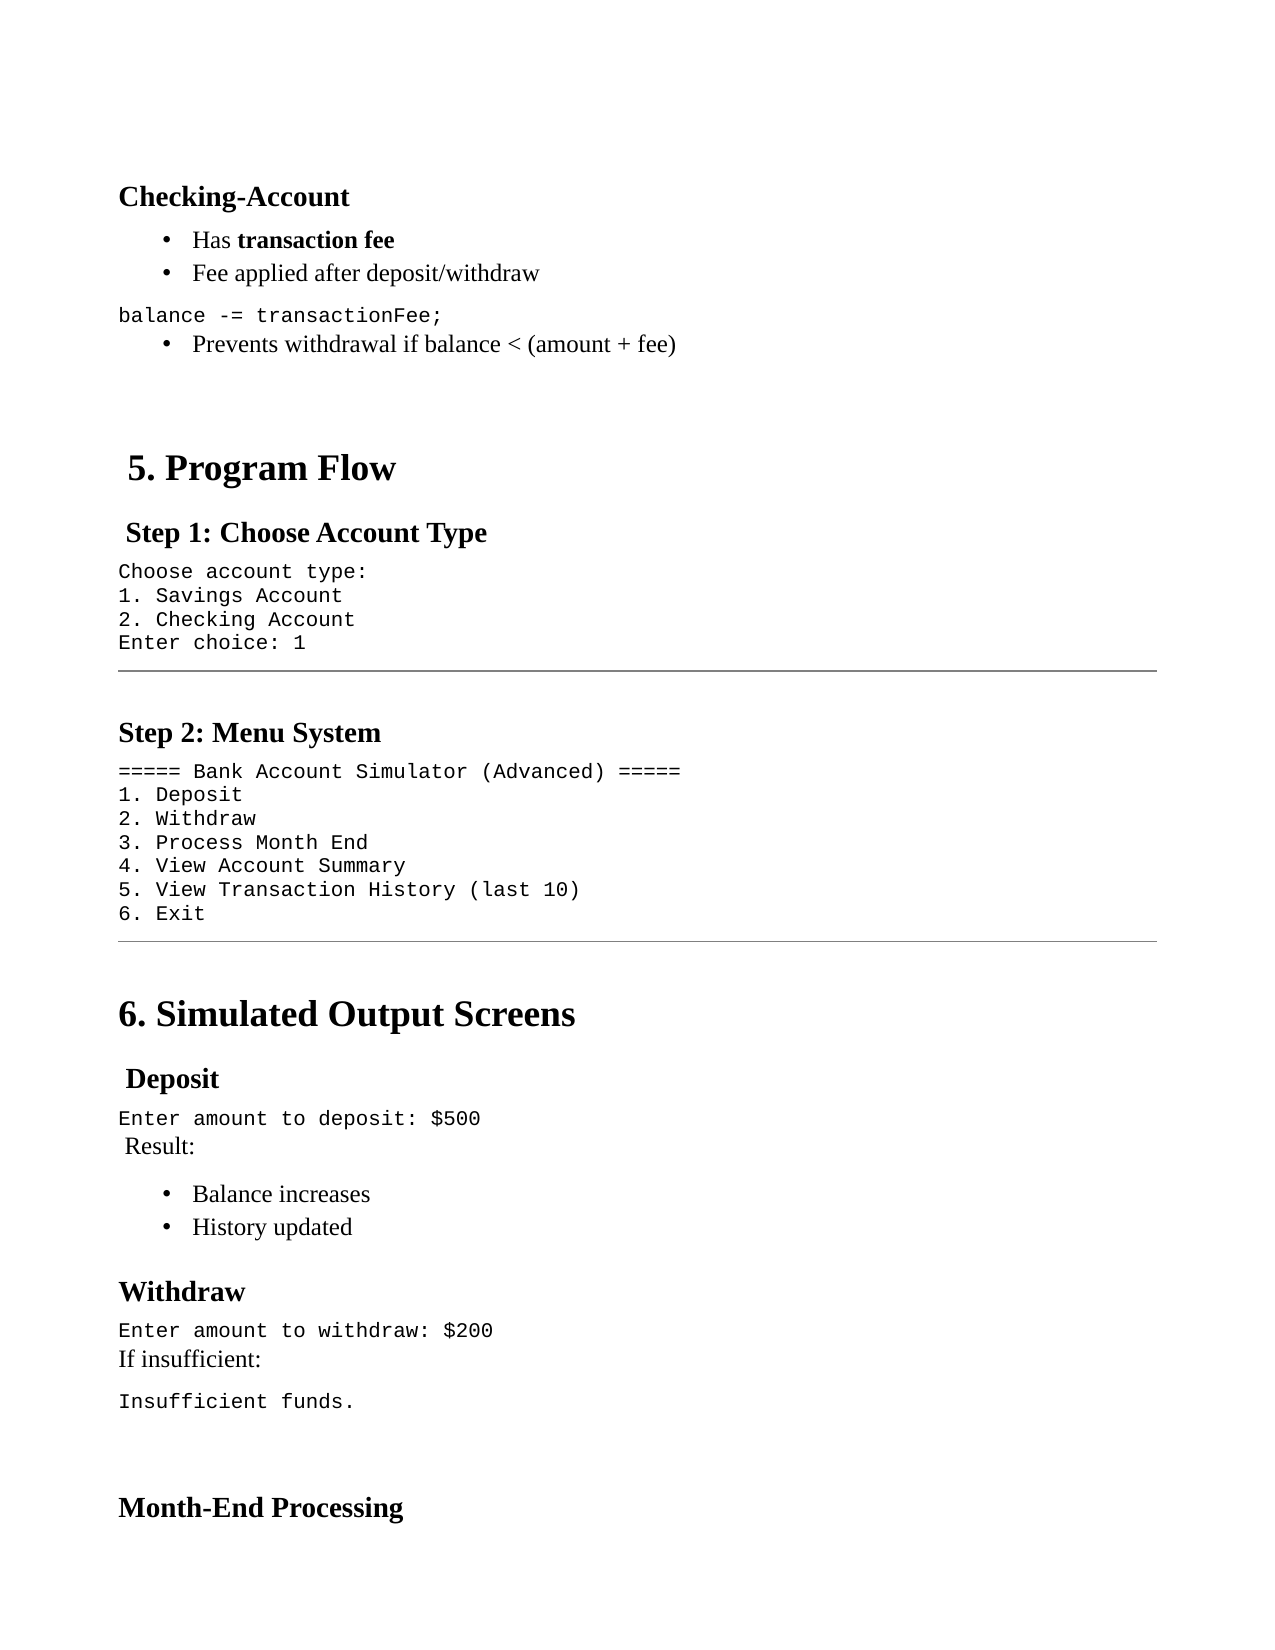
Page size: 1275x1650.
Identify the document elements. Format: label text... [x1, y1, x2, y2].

text 2. Withdraw [118, 808, 1157, 832]
text ===== Bank Account Simulator (Advanced) ===== [118, 761, 1157, 784]
text If insufficient: [118, 1344, 1157, 1373]
text 4. View Account Summary [118, 855, 1157, 879]
text 1. Savings Account [118, 585, 1157, 609]
text Enter choice: 1 [118, 632, 1157, 656]
list Has transaction fee [162, 225, 1157, 253]
text 6. Exit [118, 903, 1157, 926]
text Choose account type: [118, 561, 1157, 585]
text Enter amount to withdraw: $200 [118, 1320, 1157, 1344]
list Prevents withdrawal if balance < (amount + fee) [162, 329, 1157, 358]
text 2. Checking Account [118, 609, 1157, 632]
subtitle Step 2: Menu System [118, 715, 1157, 748]
subtitle Deposit [118, 1062, 1157, 1095]
subtitle 5. Program Flow [118, 445, 1157, 488]
text Enter amount to deposit: $500 [118, 1108, 1157, 1131]
text balance -= transactionFee; [118, 305, 1157, 329]
list Balance increases [162, 1179, 1157, 1208]
subtitle Step 1: Choose Account Type [118, 515, 1157, 549]
text 1. Deposit [118, 784, 1157, 808]
list History updated [162, 1212, 1157, 1241]
text 3. Process Month End [118, 832, 1157, 855]
subtitle Month-End Processing [118, 1490, 1157, 1524]
text Result: [118, 1131, 1157, 1160]
list Fee applied after deposit/withdraw [162, 258, 1157, 287]
subtitle 6. Simulated Output Screens [118, 991, 1157, 1034]
text Insufficient funds. [118, 1391, 1157, 1415]
subtitle Withdraw [118, 1274, 1157, 1308]
subtitle Checking-Account [118, 179, 1157, 212]
text 5. View Transaction History (last 10) [118, 879, 1157, 903]
